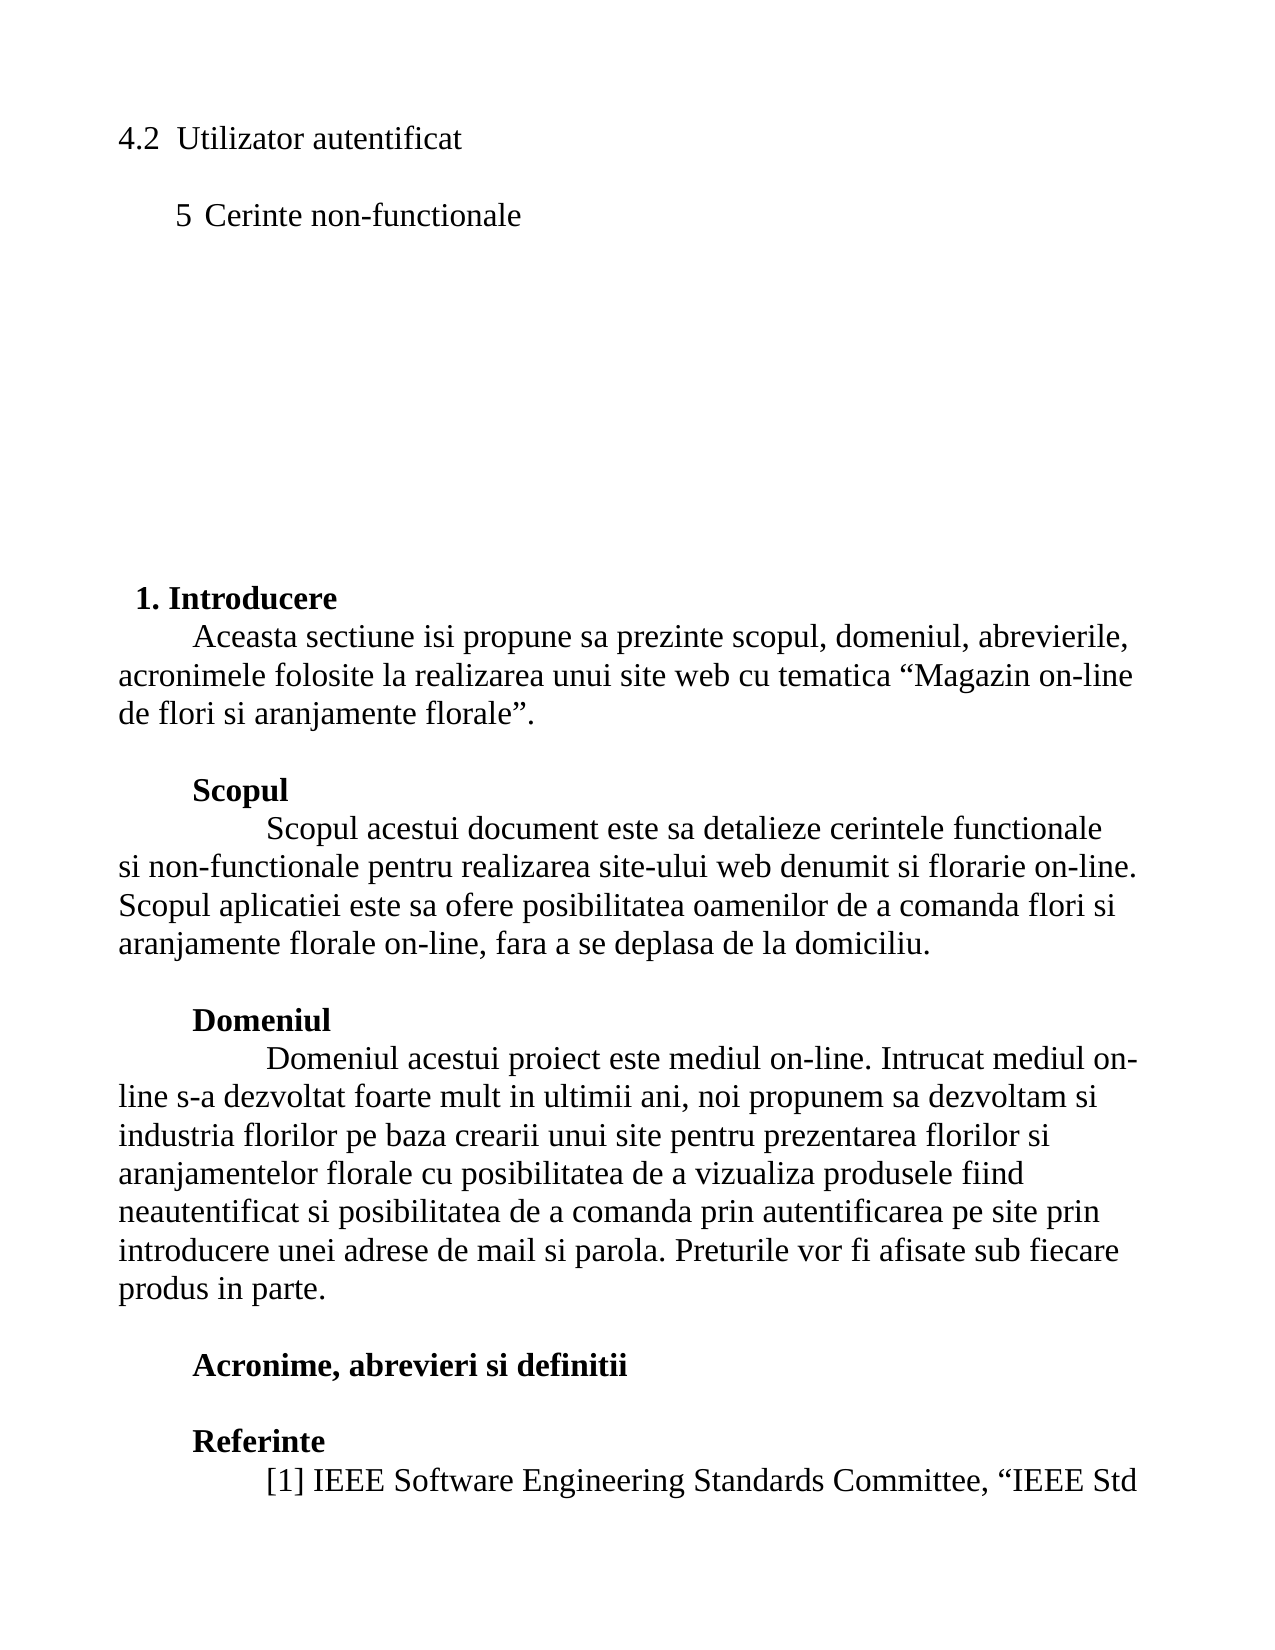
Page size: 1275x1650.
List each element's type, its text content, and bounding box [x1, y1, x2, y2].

text Domeniul [118, 1000, 1157, 1038]
text Referinte [118, 1421, 1157, 1460]
list Cerinte non-functionale [167, 195, 1157, 233]
text 1. Introducere [118, 578, 1157, 616]
text si non-functionale pentru realizarea site-ului web denumit si florarie on-line. Scopul aplicatiei este sa ofere posibilitatea oamenilor de a comanda flori si aranjamente florale on-line, fara a se deplasa de la domiciliu. [118, 846, 1157, 961]
text [1] IEEE Software Engineering Standards Committee, “IEEE Std [118, 1460, 1157, 1498]
text Aceasta sectiune isi propune sa prezinte scopul, domeniul, abrevierile, acronimele folosite la realizarea unui site web cu tematica “Magazin on-line de flori si aranjamente florale”. [118, 616, 1157, 731]
text Scopul [118, 770, 1157, 808]
text Acronime, abrevieri si definitii [118, 1345, 1157, 1383]
text Scopul acestui document este sa detalieze cerintele functionale [118, 808, 1157, 846]
text 4.2 Utilizator autentificat [118, 118, 1157, 156]
text Domeniul acestui proiect este mediul on-line. Intrucat mediul on-line s-a dezvoltat foarte mult in ultimii ani, noi propunem sa dezvoltam si industria florilor pe baza crearii unui site pentru prezentarea florilor si aranjamentelor florale cu posibilitatea de a vizualiza produsele fiind neautentificat si posibilitatea de a comanda prin autentificarea pe site prin introducere unei adrese de mail si parola. Preturile vor fi afisate sub fiecare produs in parte. [118, 1038, 1157, 1306]
